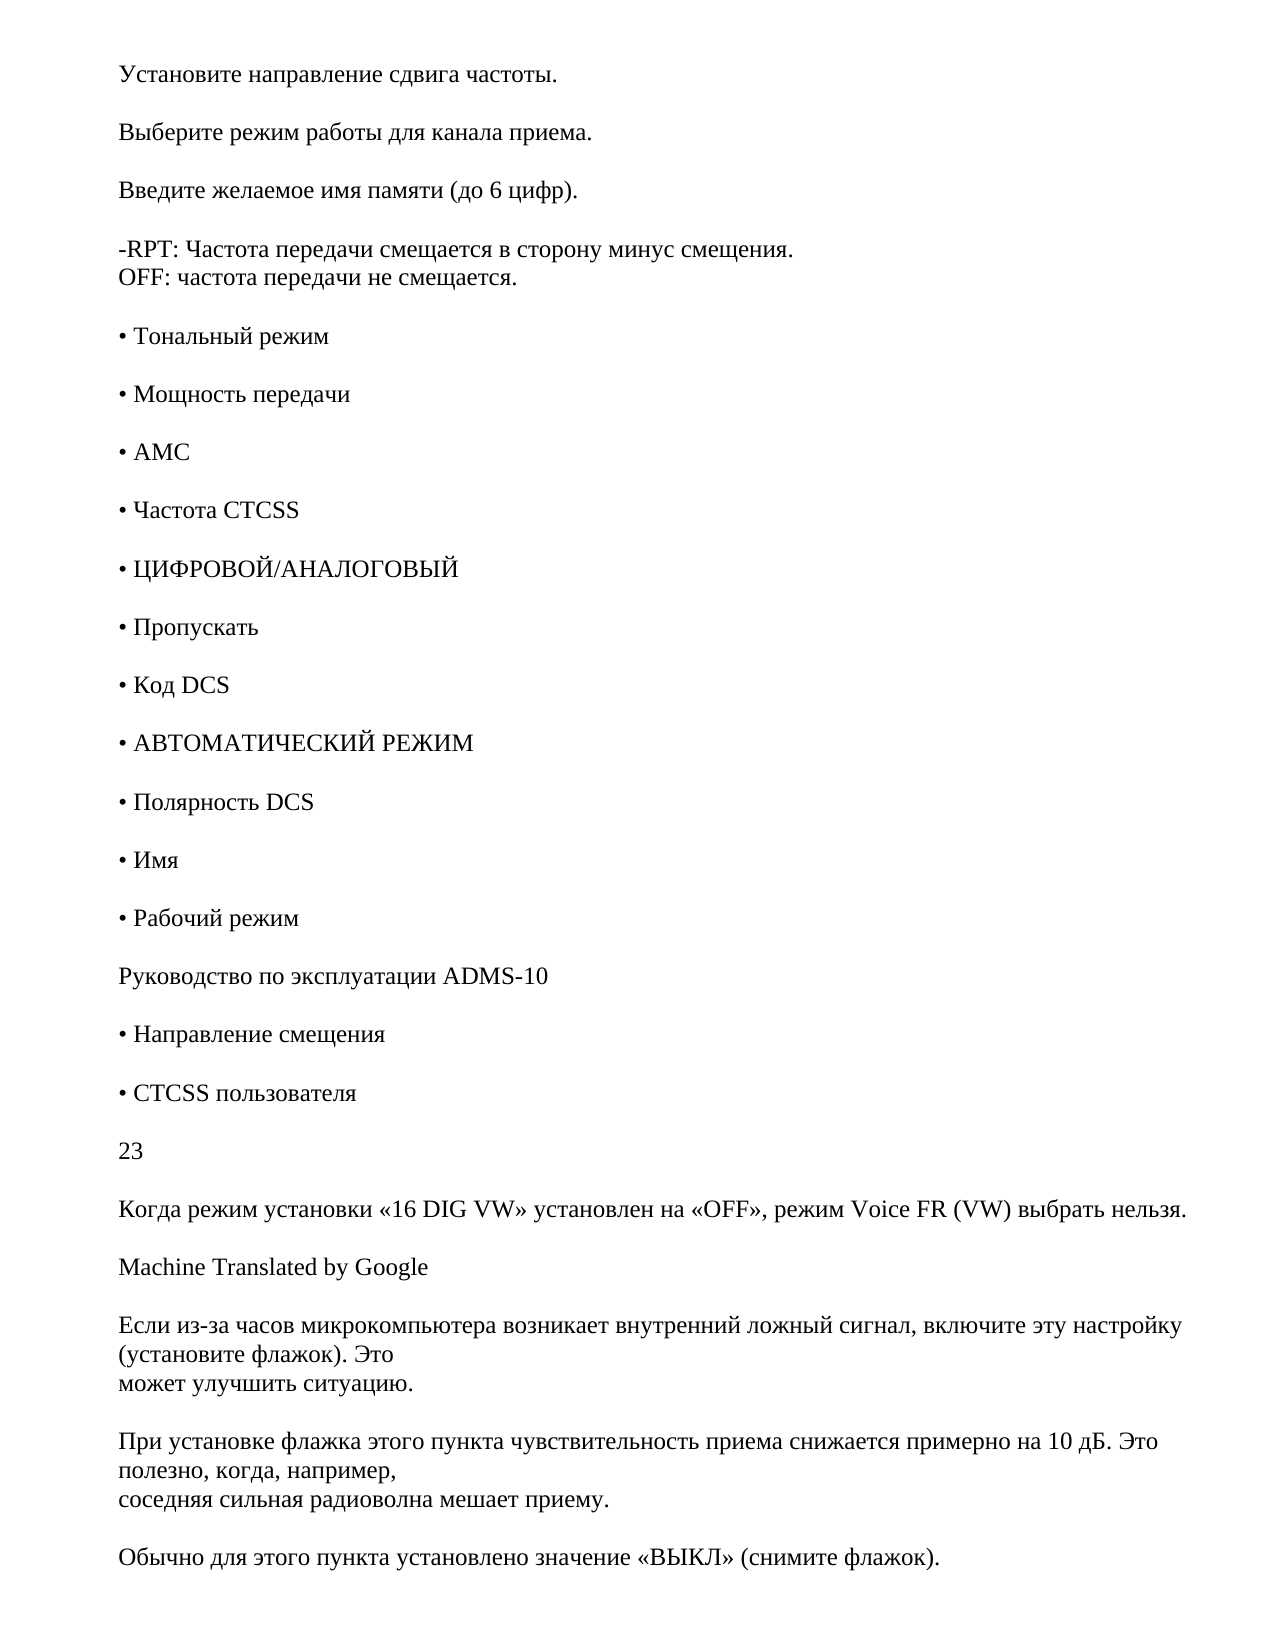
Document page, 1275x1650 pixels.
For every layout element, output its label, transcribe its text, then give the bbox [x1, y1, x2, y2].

text • Частота CTCSS [118, 495, 1216, 524]
text Machine Translated by Google [118, 1252, 1216, 1281]
text При установке флажка этого пункта чувствительность приема снижается примерно на 10 дБ. Это полезно, когда, например, соседняя сильная радиоволна мешает приему. [118, 1426, 1216, 1513]
text • Тональный режим [118, 321, 1216, 349]
text • Код DCS [118, 670, 1216, 699]
text Введите желаемое имя памяти (до 6 цифр). [118, 176, 1216, 204]
text • ЦИФРОВОЙ/АНАЛОГОВЫЙ [118, 554, 1216, 582]
text • Мощность передачи [118, 379, 1216, 408]
text Установите направление сдвига частоты. [118, 59, 1216, 88]
text 23 [118, 1136, 1216, 1165]
text Руководство по эксплуатации ADMS-10 [118, 961, 1216, 990]
text • Рабочий режим [118, 903, 1216, 932]
text Когда режим установки «16 DIG VW» установлен на «OFF», режим Voice FR (VW) выбрать нельзя. [118, 1194, 1216, 1223]
text • CTCSS пользователя [118, 1078, 1216, 1106]
text -RPT: Частота передачи смещается в сторону минус смещения. OFF: частота передачи не смещается. [118, 234, 1216, 291]
text • Пропускать [118, 612, 1216, 641]
text Выберите режим работы для канала приема. [118, 117, 1216, 146]
text • Имя [118, 845, 1216, 873]
text • Направление смещения [118, 1019, 1216, 1048]
text Если из-за часов микрокомпьютера возникает внутренний ложный сигнал, включите эту настройку (установите флажок). Это может улучшить ситуацию. [118, 1311, 1216, 1397]
text • Полярность DCS [118, 787, 1216, 815]
text • АМС [118, 437, 1216, 466]
text Обычно для этого пункта установлено значение «ВЫКЛ» (снимите флажок). [118, 1542, 1216, 1571]
text • АВТОМАТИЧЕСКИЙ РЕЖИМ [118, 728, 1216, 757]
